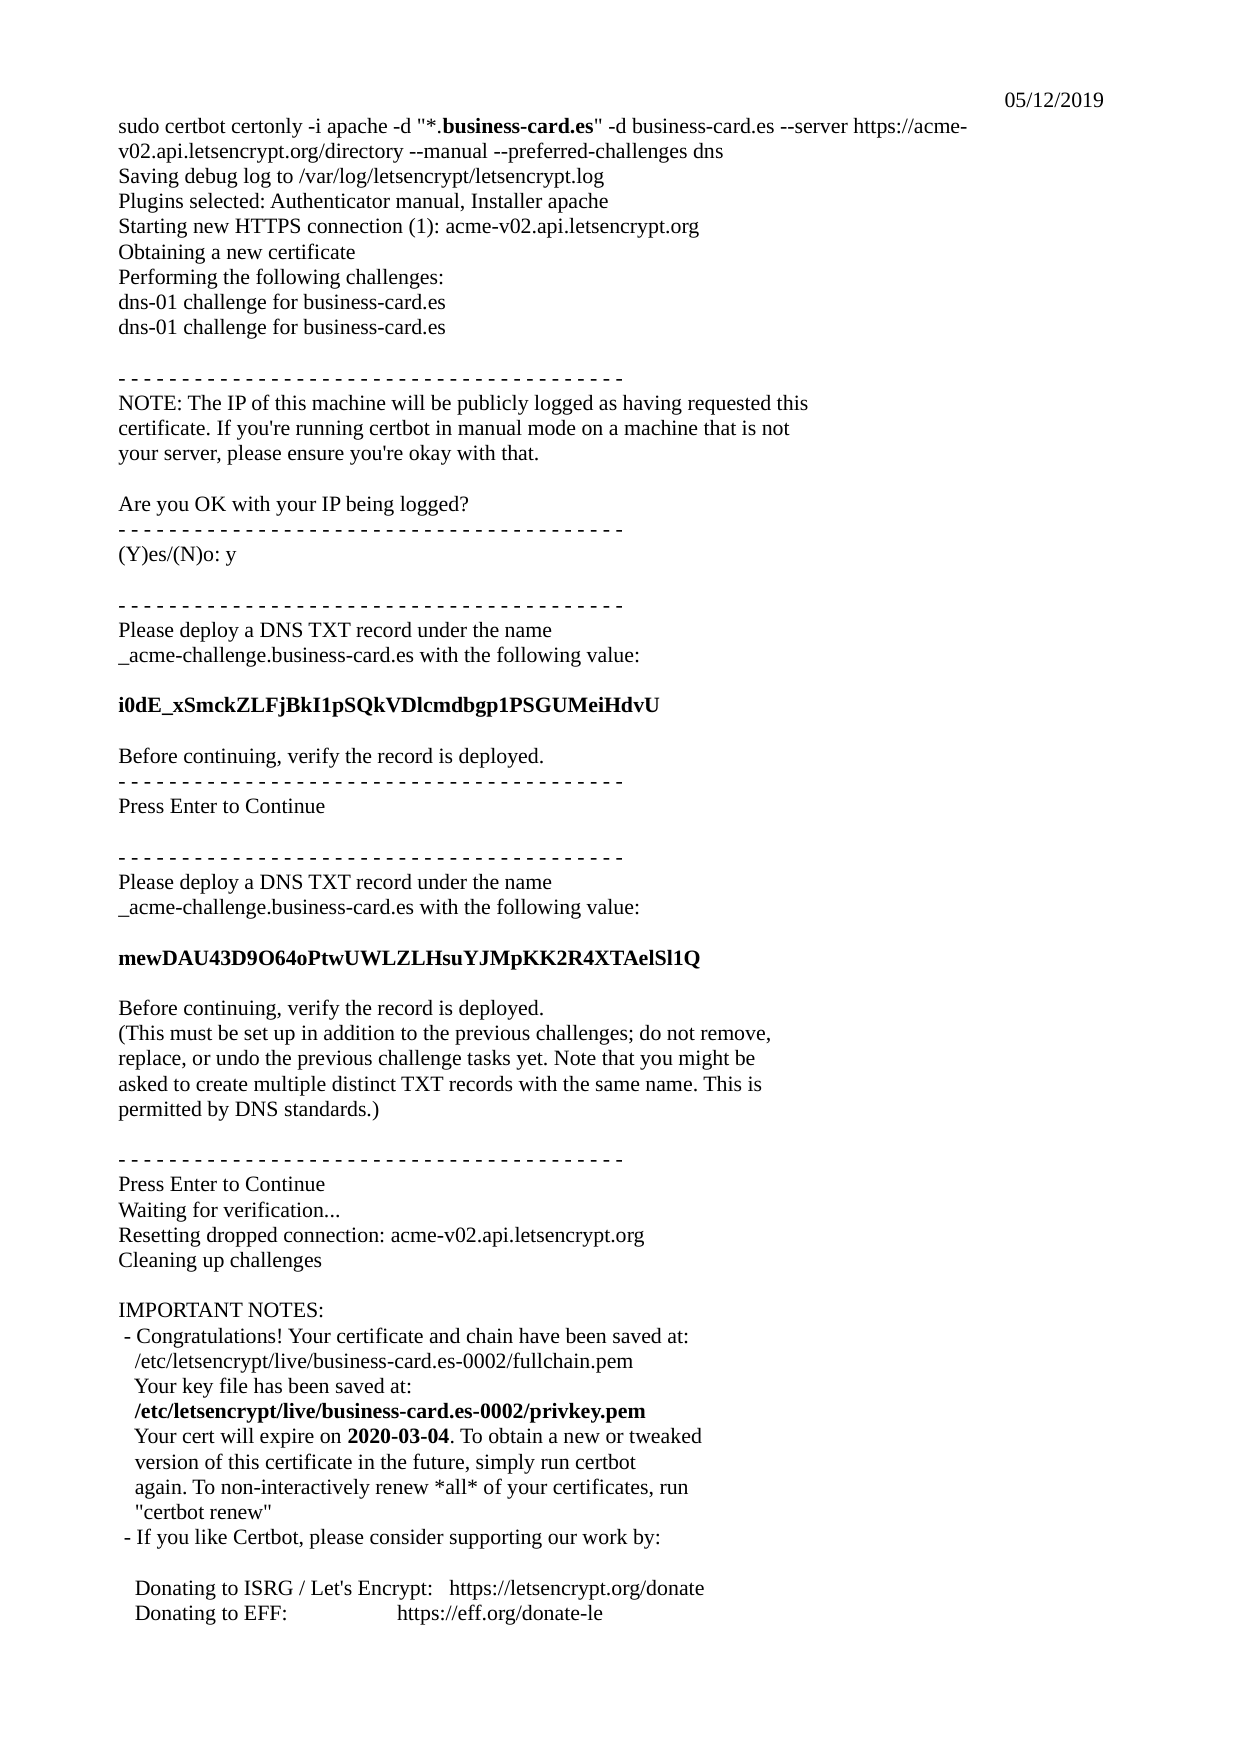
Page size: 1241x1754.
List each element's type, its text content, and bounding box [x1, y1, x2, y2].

text /etc/letsencrypt/live/business-card.es-0002/privkey.pem [118, 1398, 1122, 1423]
text (This must be set up in addition to the previous challenges; do not remove, [118, 1020, 1122, 1045]
text again. To non-interactively renew *all* of your certificates, run [118, 1474, 1122, 1499]
text Donating to ISRG / Let's Encrypt: https://letsencrypt.org/donate [118, 1575, 1122, 1600]
text IMPORTANT NOTES: [118, 1297, 1122, 1323]
text - - - - - - - - - - - - - - - - - - - - - - - - - - - - - - - - - - - - - - - - [118, 592, 1122, 617]
text _acme-challenge.business-card.es with the following value: [118, 894, 1122, 919]
text Press Enter to Continue [118, 793, 1122, 818]
text /etc/letsencrypt/live/business-card.es-0002/fullchain.pem [118, 1348, 1122, 1373]
text i0dE_xSmckZLFjBkI1pSQkVDlcmdbgp1PSGUMeiHdvU [118, 692, 1122, 718]
text Obtaining a new certificate [118, 239, 1122, 264]
text - If you like Certbot, please consider supporting our work by: [118, 1524, 1122, 1549]
text - - - - - - - - - - - - - - - - - - - - - - - - - - - - - - - - - - - - - - - - [118, 516, 1122, 541]
text certificate. If you're running certbot in manual mode on a machine that is not [118, 415, 1122, 440]
text Plugins selected: Authenticator manual, Installer apache [118, 188, 1122, 213]
text replace, or undo the previous challenge tasks yet. Note that you might be [118, 1045, 1122, 1071]
text permitted by DNS standards.) [118, 1096, 1122, 1121]
text Please deploy a DNS TXT record under the name [118, 869, 1122, 894]
text Press Enter to Continue [118, 1171, 1122, 1197]
text - - - - - - - - - - - - - - - - - - - - - - - - - - - - - - - - - - - - - - - - [118, 365, 1122, 390]
text (Y)es/(N)o: y [118, 541, 1122, 566]
text "certbot renew" [118, 1499, 1122, 1524]
text Cleaning up challenges [118, 1247, 1122, 1272]
text Performing the following challenges: [118, 264, 1122, 289]
text Are you OK with your IP being logged? [118, 491, 1122, 516]
text Your key file has been saved at: [118, 1373, 1122, 1398]
text Saving debug log to /var/log/letsencrypt/letsencrypt.log [118, 163, 1122, 188]
text Before continuing, verify the record is deployed. [118, 743, 1122, 768]
text dns-01 challenge for business-card.es [118, 289, 1122, 314]
text Your cert will expire on 2020-03-04. To obtain a new or tweaked [118, 1423, 1122, 1449]
text _acme-challenge.business-card.es with the following value: [118, 642, 1122, 667]
text - Congratulations! Your certificate and chain have been saved at: [118, 1323, 1122, 1348]
text dns-01 challenge for business-card.es [118, 314, 1122, 339]
text Starting new HTTPS connection (1): acme-v02.api.letsencrypt.org [118, 213, 1122, 239]
text Before continuing, verify the record is deployed. [118, 995, 1122, 1020]
text Please deploy a DNS TXT record under the name [118, 617, 1122, 642]
text asked to create multiple distinct TXT records with the same name. This is [118, 1071, 1122, 1096]
text your server, please ensure you're okay with that. [118, 440, 1122, 466]
text Donating to EFF: https://eff.org/donate-le [118, 1600, 1122, 1625]
text - - - - - - - - - - - - - - - - - - - - - - - - - - - - - - - - - - - - - - - - [118, 844, 1122, 869]
text sudo certbot certonly -i apache -d "*.business-card.es" -d business-card.es --server https://acme-v02.api.letsencrypt.org/directory --manual --preferred-challenges dns [118, 113, 1122, 163]
text 05/12/2019 [118, 87, 1122, 113]
text Waiting for verification... [118, 1197, 1122, 1222]
text - - - - - - - - - - - - - - - - - - - - - - - - - - - - - - - - - - - - - - - - [118, 1146, 1122, 1171]
text NOTE: The IP of this machine will be publicly logged as having requested this [118, 390, 1122, 415]
text version of this certificate in the future, simply run certbot [118, 1449, 1122, 1474]
text - - - - - - - - - - - - - - - - - - - - - - - - - - - - - - - - - - - - - - - - [118, 768, 1122, 793]
text Resetting dropped connection: acme-v02.api.letsencrypt.org [118, 1222, 1122, 1247]
text mewDAU43D9O64oPtwUWLZLHsuYJMpKK2R4XTAelSl1Q [118, 944, 1122, 970]
